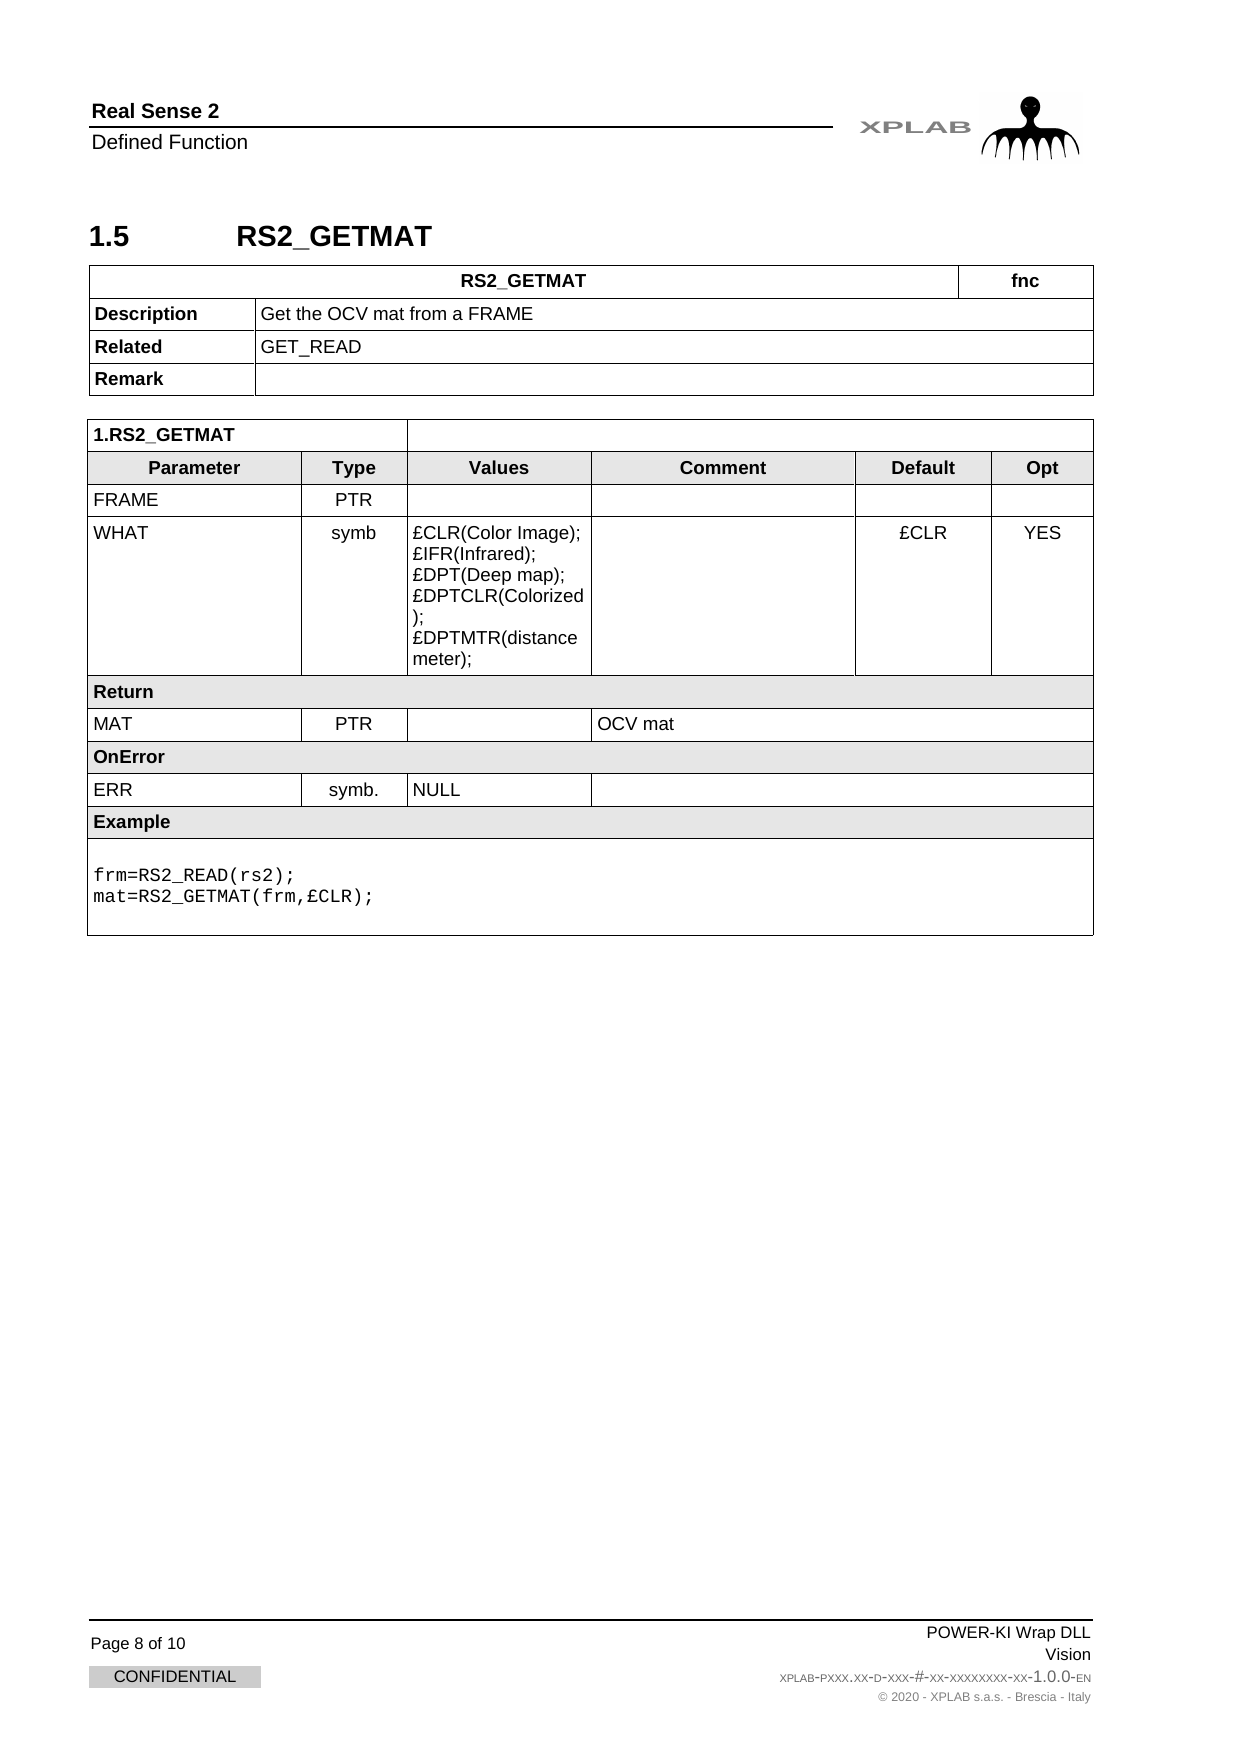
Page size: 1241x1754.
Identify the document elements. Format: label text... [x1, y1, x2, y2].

table_cell GET_READ [256, 331, 1093, 363]
table_cell symb. [302, 774, 407, 806]
table_cell Comment [592, 452, 854, 484]
table_cell [856, 485, 991, 516]
table_cell Description [90, 299, 254, 330]
picture [978, 92, 1083, 164]
table_cell ERR [88, 774, 301, 806]
table_cell [592, 485, 854, 516]
table_cell £CLR [856, 517, 991, 675]
table_cell WHAT [88, 517, 301, 675]
table_cell OnError [88, 742, 1093, 773]
table_cell Type [302, 452, 407, 484]
table_cell £CLR(Color Image); £IFR(Infrared); £DPT(Deep map); £DPTCLR(Colorized);£DPTMTR(distance meter); [408, 517, 591, 675]
table_cell [408, 485, 591, 516]
table_cell Example [88, 807, 1093, 838]
table_cell symb [302, 517, 407, 675]
table_cell YES [992, 517, 1093, 675]
table_cell Remark [90, 364, 254, 395]
table_cell OCV mat [592, 709, 1093, 741]
table_header fnc [959, 266, 1093, 298]
table_cell Related [90, 331, 254, 363]
table_cell [592, 517, 854, 675]
table_cell [592, 774, 1093, 806]
table_cell FRAME [88, 485, 301, 516]
table_cell PTR [302, 709, 407, 741]
table_cell [256, 364, 1093, 395]
table_header [408, 420, 1093, 451]
table_cell NULL [408, 774, 591, 806]
subtitle RS2_GETMAT [88, 220, 1093, 252]
table_cell Default [856, 452, 991, 484]
table_cell Values [408, 452, 591, 484]
table_header 1.RS2_GETMAT [88, 420, 407, 451]
table_cell Return [88, 676, 1093, 708]
table_cell MAT [88, 709, 301, 741]
table_cell [408, 709, 591, 741]
table_cell Parameter [88, 452, 301, 484]
table_cell [992, 485, 1093, 516]
table_cell PTR [302, 485, 407, 516]
table_cell Opt [992, 452, 1093, 484]
table_cell frm=RS2_READ(rs2); mat=RS2_GETMAT(frm,£CLR); [88, 839, 1093, 935]
table_cell Get the OCV mat from a FRAME [256, 299, 1093, 330]
table_header RS2_GETMAT [90, 266, 958, 298]
